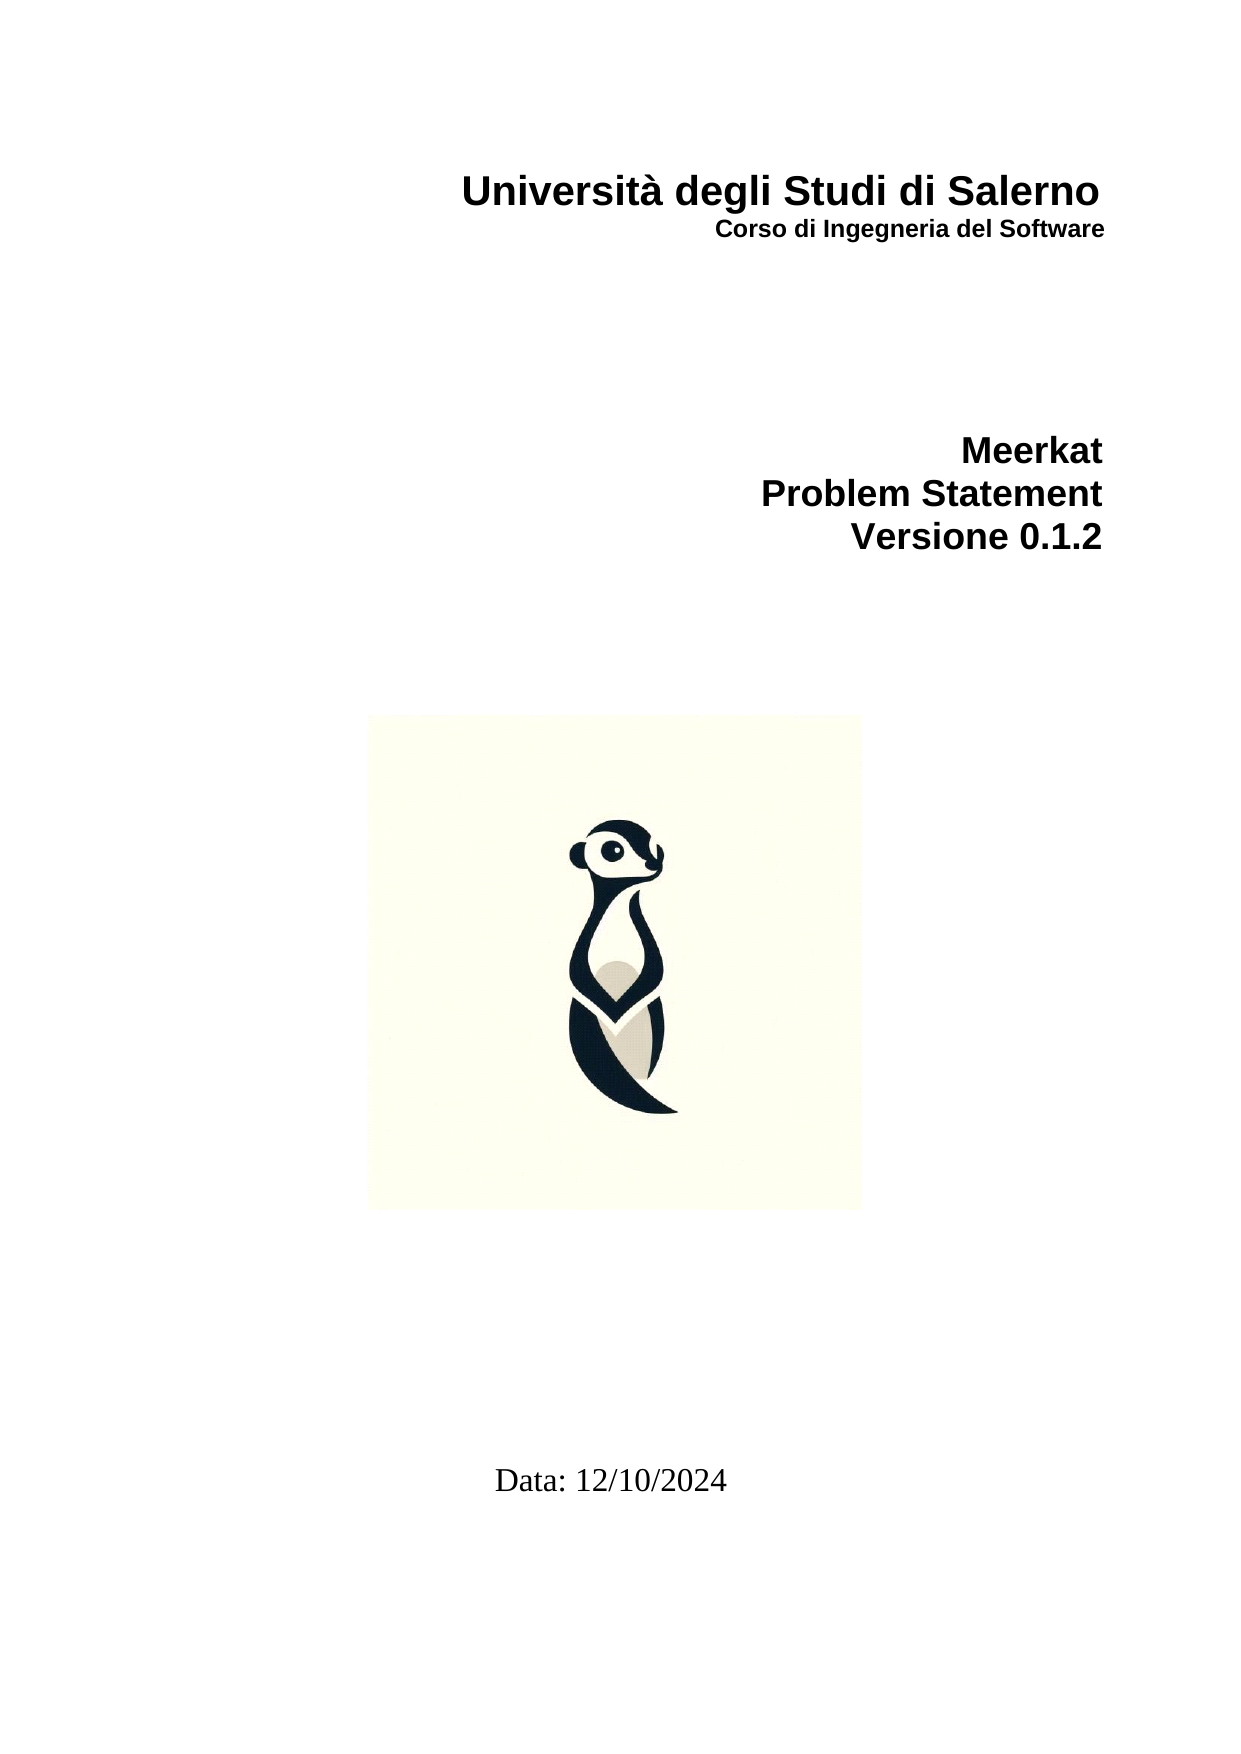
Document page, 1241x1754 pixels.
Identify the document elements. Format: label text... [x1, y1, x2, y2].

text Meerkat [118, 428, 1113, 471]
text Corso di Ingegneria del Software [118, 214, 1112, 243]
text Problem Statement [118, 471, 1113, 514]
text Data: 12/10/2024 [118, 1460, 1111, 1499]
text Versione 0.1.2 [118, 514, 1113, 557]
text Università degli Studi di Salerno [118, 166, 1112, 214]
